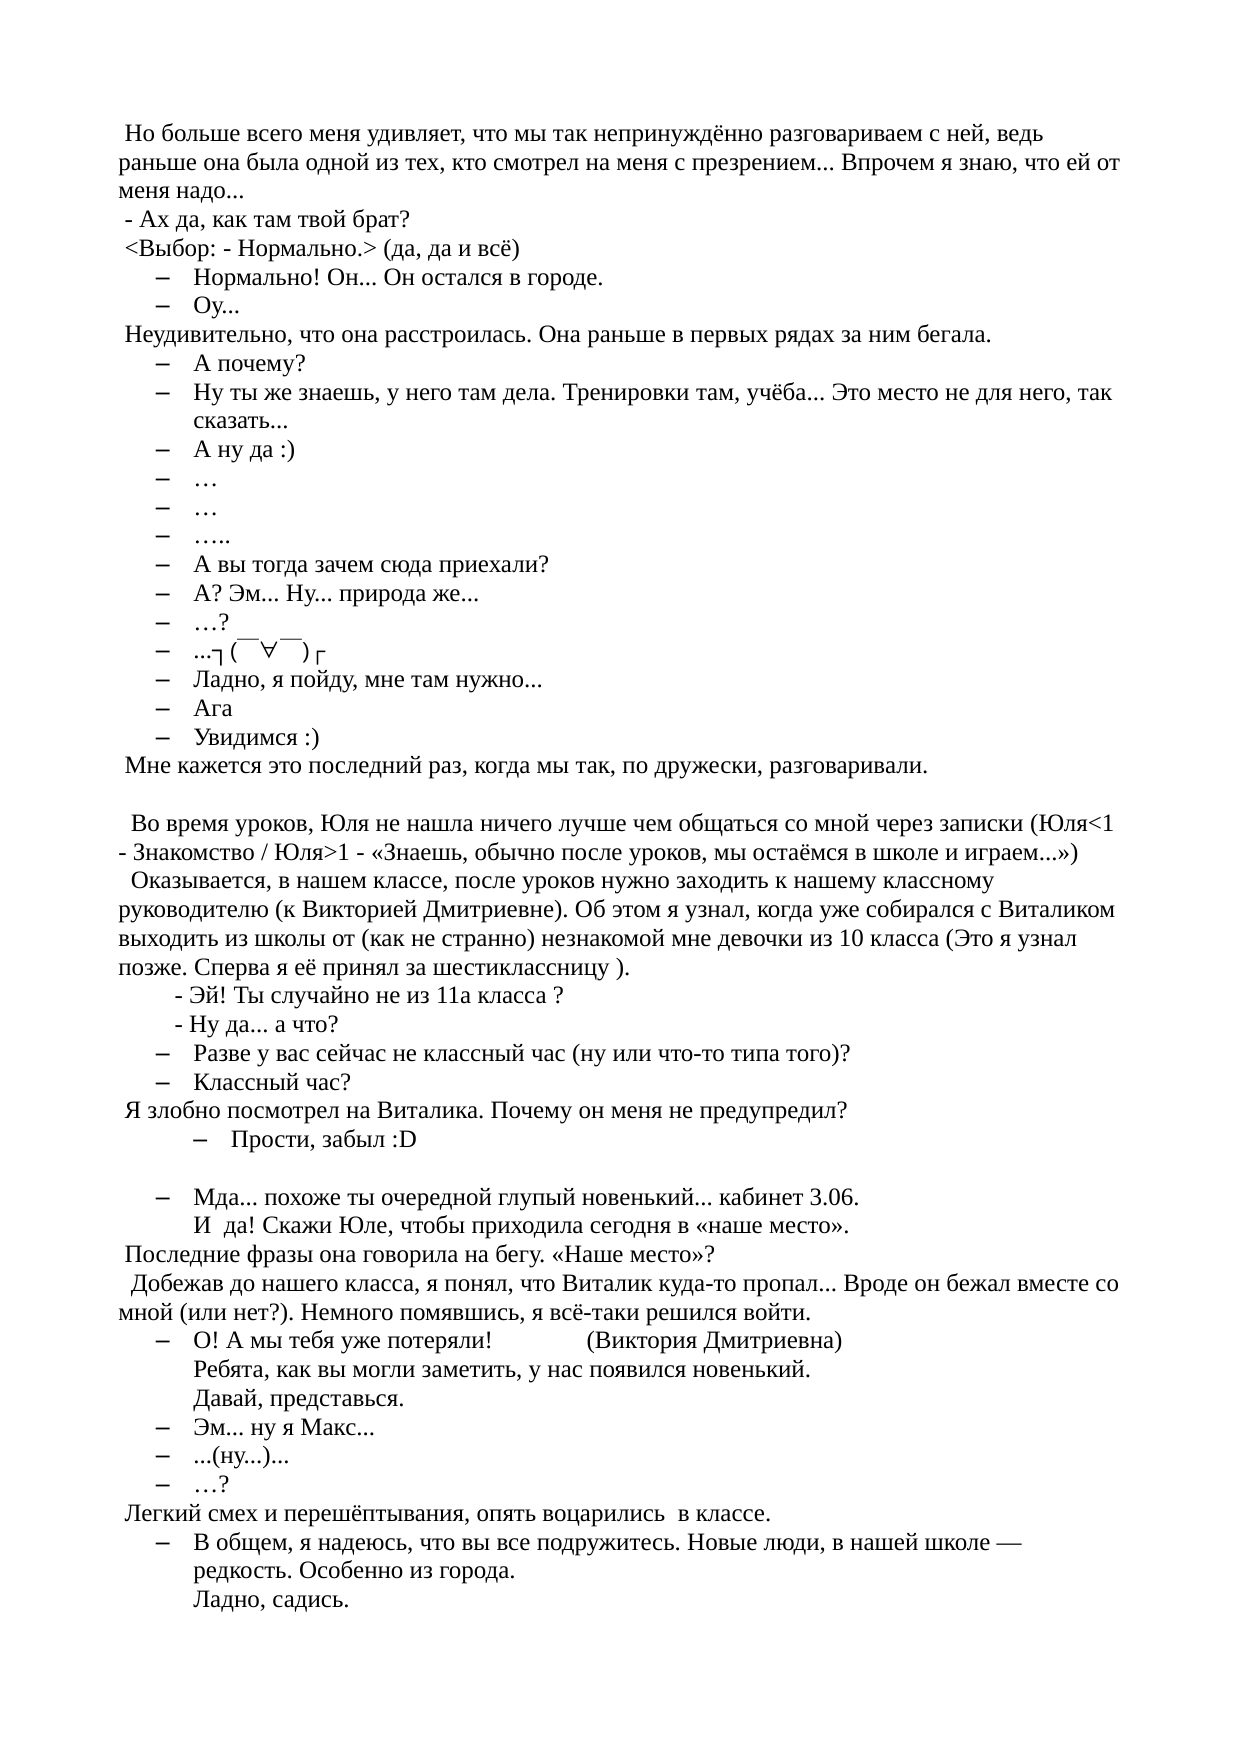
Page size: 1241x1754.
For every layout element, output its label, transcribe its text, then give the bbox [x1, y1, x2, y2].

list ...(ну...)... [156, 1441, 1122, 1469]
list Эм... ну я Макс... [156, 1412, 1122, 1441]
list … [156, 463, 1122, 492]
list Ну ты же знаешь, у него там дела. Тренировки там, учёба... Это место не для него, так сказать... [156, 377, 1122, 434]
text Я злобно посмотрел на Виталика. Почему он меня не предупредил? [118, 1096, 1122, 1124]
list А? Эм... Ну... природа же... [156, 578, 1122, 607]
list В общем, я надеюсь, что вы все подружитесь. Новые люди, в нашей школе — редкость. Особенно из города. [156, 1527, 1122, 1584]
list А вы тогда зачем сюда приехали? [156, 549, 1122, 578]
list Ладно, я пойду, мне там нужно... [156, 664, 1122, 693]
text Оказывается, в нашем классе, после уроков нужно заходить к нашему классному руководителю (к Викторией Дмитриевне). Об этом я узнал, когда уже собирался с Виталиком выходить из школы от (как не странно) незнакомой мне девочки из 10 класса (Это я узнал позже. Сперва я её принял за шестиклассницу ). [118, 866, 1122, 981]
text <Выбор: - Нормально.> (да, да и всё) [118, 233, 1122, 262]
text Во время уроков, Юля не нашла ничего лучше чем общаться со мной через записки (Юля<1 - Знакомство / Юля>1 - «Знаешь, обычно после уроков, мы остаёмся в школе и играем...») [118, 808, 1122, 866]
text Но больше всего меня удивляет, что мы так непринуждённо разговариваем с ней, ведь раньше она была одной из тех, кто смотрел на меня с презрением... Впрочем я знаю, что ей от меня надо... [118, 118, 1122, 204]
list Прости, забыл :D [193, 1124, 1122, 1153]
list О! А мы тебя уже потеряли! (Виктория Дмитриевна) [156, 1326, 1122, 1354]
list Ребята, как вы могли заметить, у нас появился новенький. [156, 1354, 1122, 1383]
list И да! Скажи Юле, чтобы приходила сегодня в «наше место». [156, 1211, 1122, 1239]
text Добежав до нашего класса, я понял, что Виталик куда-то пропал... Вроде он бежал вместе со мной (или нет?). Немного помявшись, я всё-таки решился войти. [118, 1268, 1122, 1326]
text Легкий смех и перешёптывания, опять воцарились в классе. [118, 1498, 1122, 1527]
list Давай, представься. [156, 1383, 1122, 1412]
list Разве у вас сейчас не классный час (ну или что-то типа того)? [156, 1038, 1122, 1067]
list … [156, 492, 1122, 521]
text - Ах да, как там твой брат? [118, 204, 1122, 233]
text Мне кажется это последний раз, когда мы так, по дружески, разговаривали. [118, 751, 1122, 779]
list Мда... похоже ты очередной глупый новенький... кабинет 3.06. [156, 1182, 1122, 1211]
list А почему? [156, 348, 1122, 377]
list Ладно, садись. [156, 1584, 1122, 1613]
list Ага [156, 693, 1122, 722]
list ...┐(￣∀￣)┌ [156, 636, 1122, 664]
list Оу... [156, 291, 1122, 319]
list ….. [156, 521, 1122, 549]
list А ну да :) [156, 434, 1122, 463]
text - Эй! Ты случайно не из 11а класса ? [118, 981, 1122, 1009]
text Неудивительно, что она расстроилась. Она раньше в первых рядах за ним бегала. [118, 319, 1122, 348]
list …? [156, 607, 1122, 636]
text Последние фразы она говорила на бегу. «Наше место»? [118, 1239, 1122, 1268]
list Увидимся :) [156, 722, 1122, 751]
list Классный час? [156, 1067, 1122, 1096]
list …? [156, 1469, 1122, 1498]
text - Ну да... а что? [118, 1009, 1122, 1038]
list Нормально! Он... Он остался в городе. [156, 262, 1122, 291]
